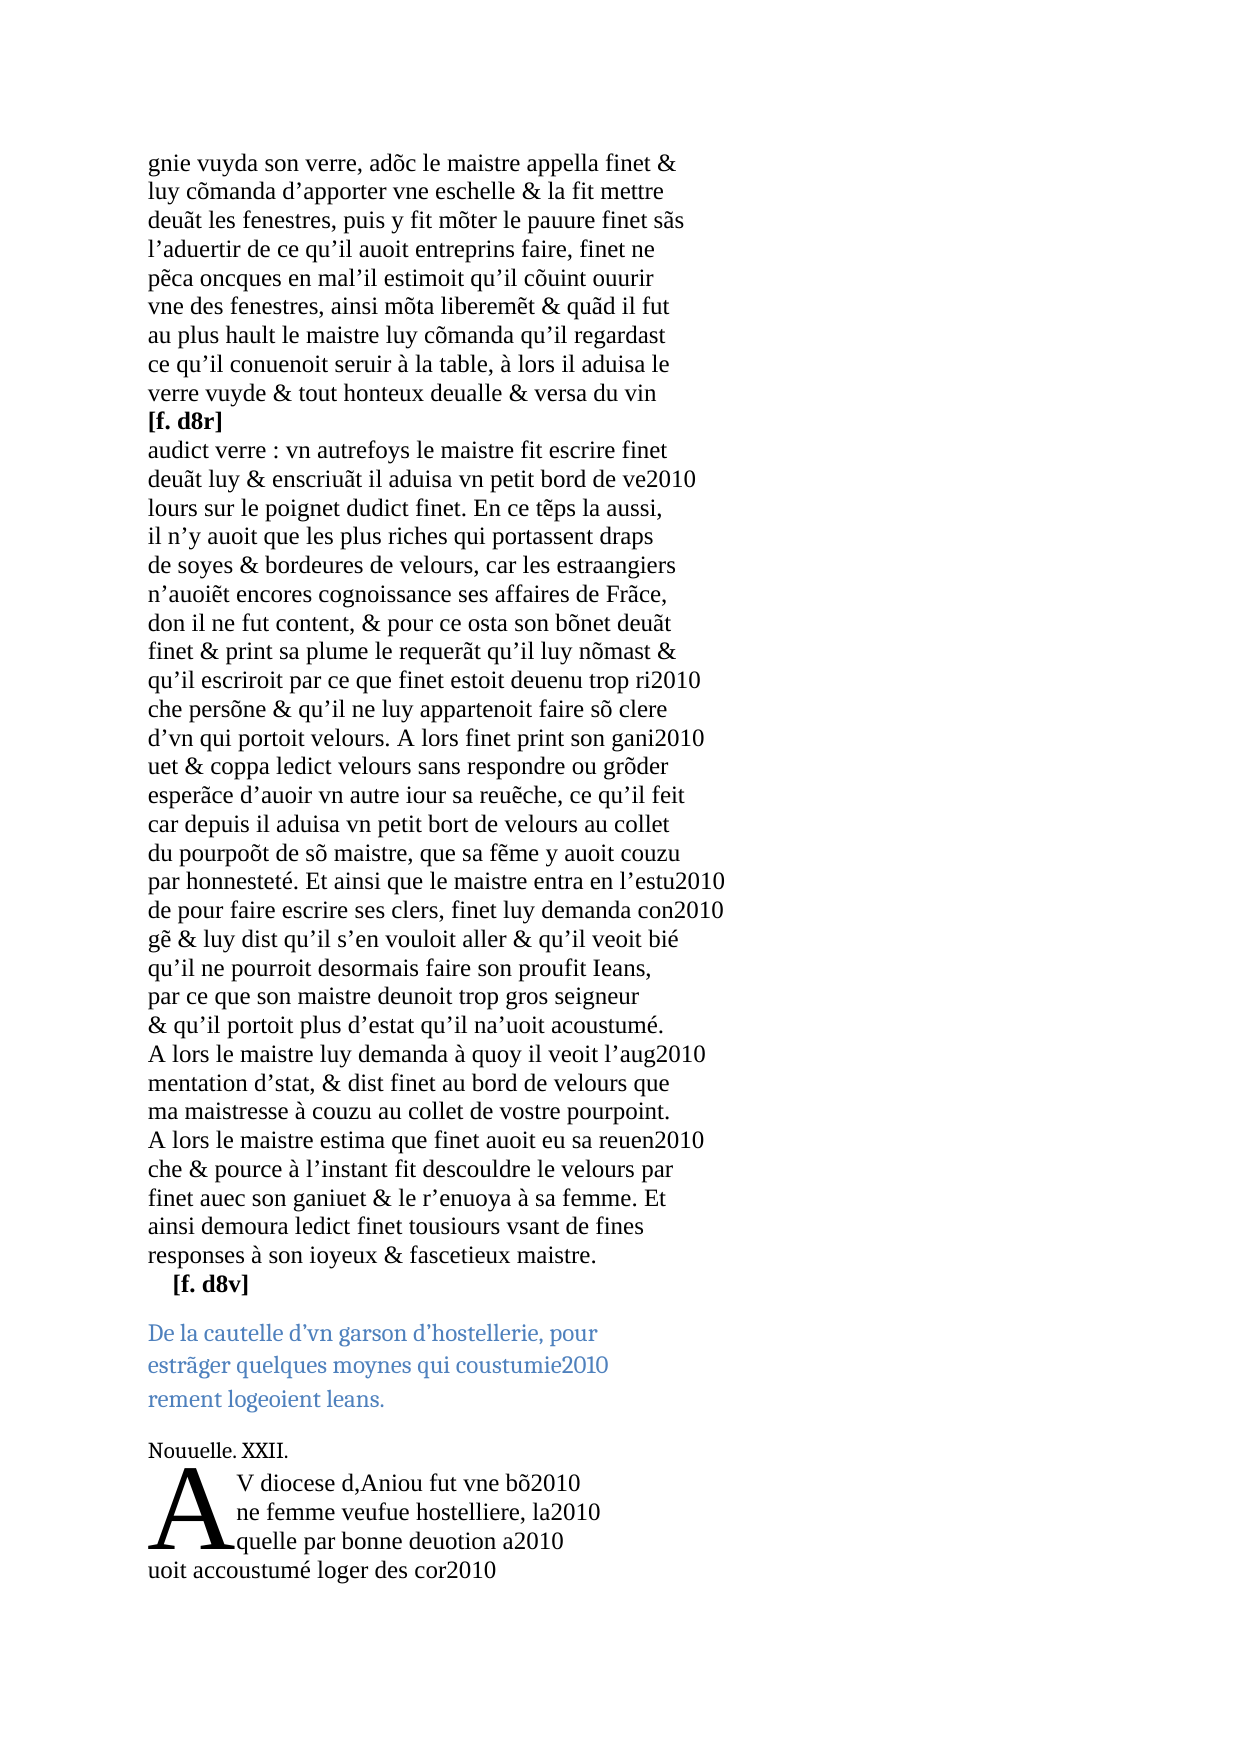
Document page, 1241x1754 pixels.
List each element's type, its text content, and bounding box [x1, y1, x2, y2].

text [f. d8v] [148, 1269, 1093, 1298]
text AV diocese d,Aniou fut vne bõ2010 ne femme veufue hostelliere, la2010 quelle par bonne deuotion a2010 uoit accoustumé loger des cor2010 [148, 1468, 1093, 1583]
text gnie vuyda son verre, adõc le maistre appella finet & luy cõmanda d’apporter vne eschelle & la fit mettre deuãt les fenestres, puis y fit mõter le pauure finet sãs l’aduertir de ce qu’il auoit entreprins faire, finet ne pẽca oncques en mal’il estimoit qu’il cõuint ouurir vne des fenestres, ainsi mõta liberemẽt & quãd il fut au plus hault le maistre luy cõmanda qu’il regardast ce qu’il conuenoit seruir à la table, à lors il aduisa le verre vuyde & tout honteux deualle & versa du vin [f. d8r] audict verre : vn autrefoys le maistre fit escrire finet deuãt luy & enscriuãt il aduisa vn petit bord de ve2010 lours sur le poignet dudict finet. En ce tẽps la aussi, il n’y auoit que les plus riches qui portassent draps de soyes & bordeures de velours, car les estraangiers n’auoiẽt encores cognoissance ses affaires de Frãce, don il ne fut content, & pour ce osta son bõnet deuãt finet & print sa plume le requerãt qu’il luy nõmast & qu’il escriroit par ce que finet estoit deuenu trop ri2010 che persõne & qu’il ne luy appartenoit faire sõ clere d’vn qui portoit velours. A lors finet print son gani2010 uet & coppa ledict velours sans respondre ou grõder esperãce d’auoir vn autre iour sa reuẽche, ce qu’il feit car depuis il aduisa vn petit bort de velours au collet du pourpoõt de sõ maistre, que sa fẽme y auoit couzu par honnesteté. Et ainsi que le maistre entra en l’estu2010 de pour faire escrire ses clers, finet luy demanda con2010 gẽ & luy dist qu’il s’en vouloit aller & qu’il veoit bié qu’il ne pourroit desormais faire son proufit Ieans, par ce que son maistre deunoit trop gros seigneur & qu’il portoit plus d’estat qu’il na’uoit acoustumé. A lors le maistre luy demanda à quoy il veoit l’aug2010 mentation d’stat, & dist finet au bord de velours que ma maistresse à couzu au collet de vostre pourpoint. A lors le maistre estima que finet auoit eu sa reuen2010 che & pource à l’instant fit descouldre le velours par finet auec son ganiuet & le r’enuoya à sa femme. Et ainsi demoura ledict finet tousiours vsant de fines responses à son ioyeux & fascetieux maistre. [148, 148, 1093, 1269]
subtitle De la cautelle d’vn garson d’hostellerie, pour estrãger quelques moynes qui coustumie2010 rement logeoient leans. [148, 1318, 1093, 1413]
subtitle Nouuelle. XXII. [148, 1438, 1093, 1465]
